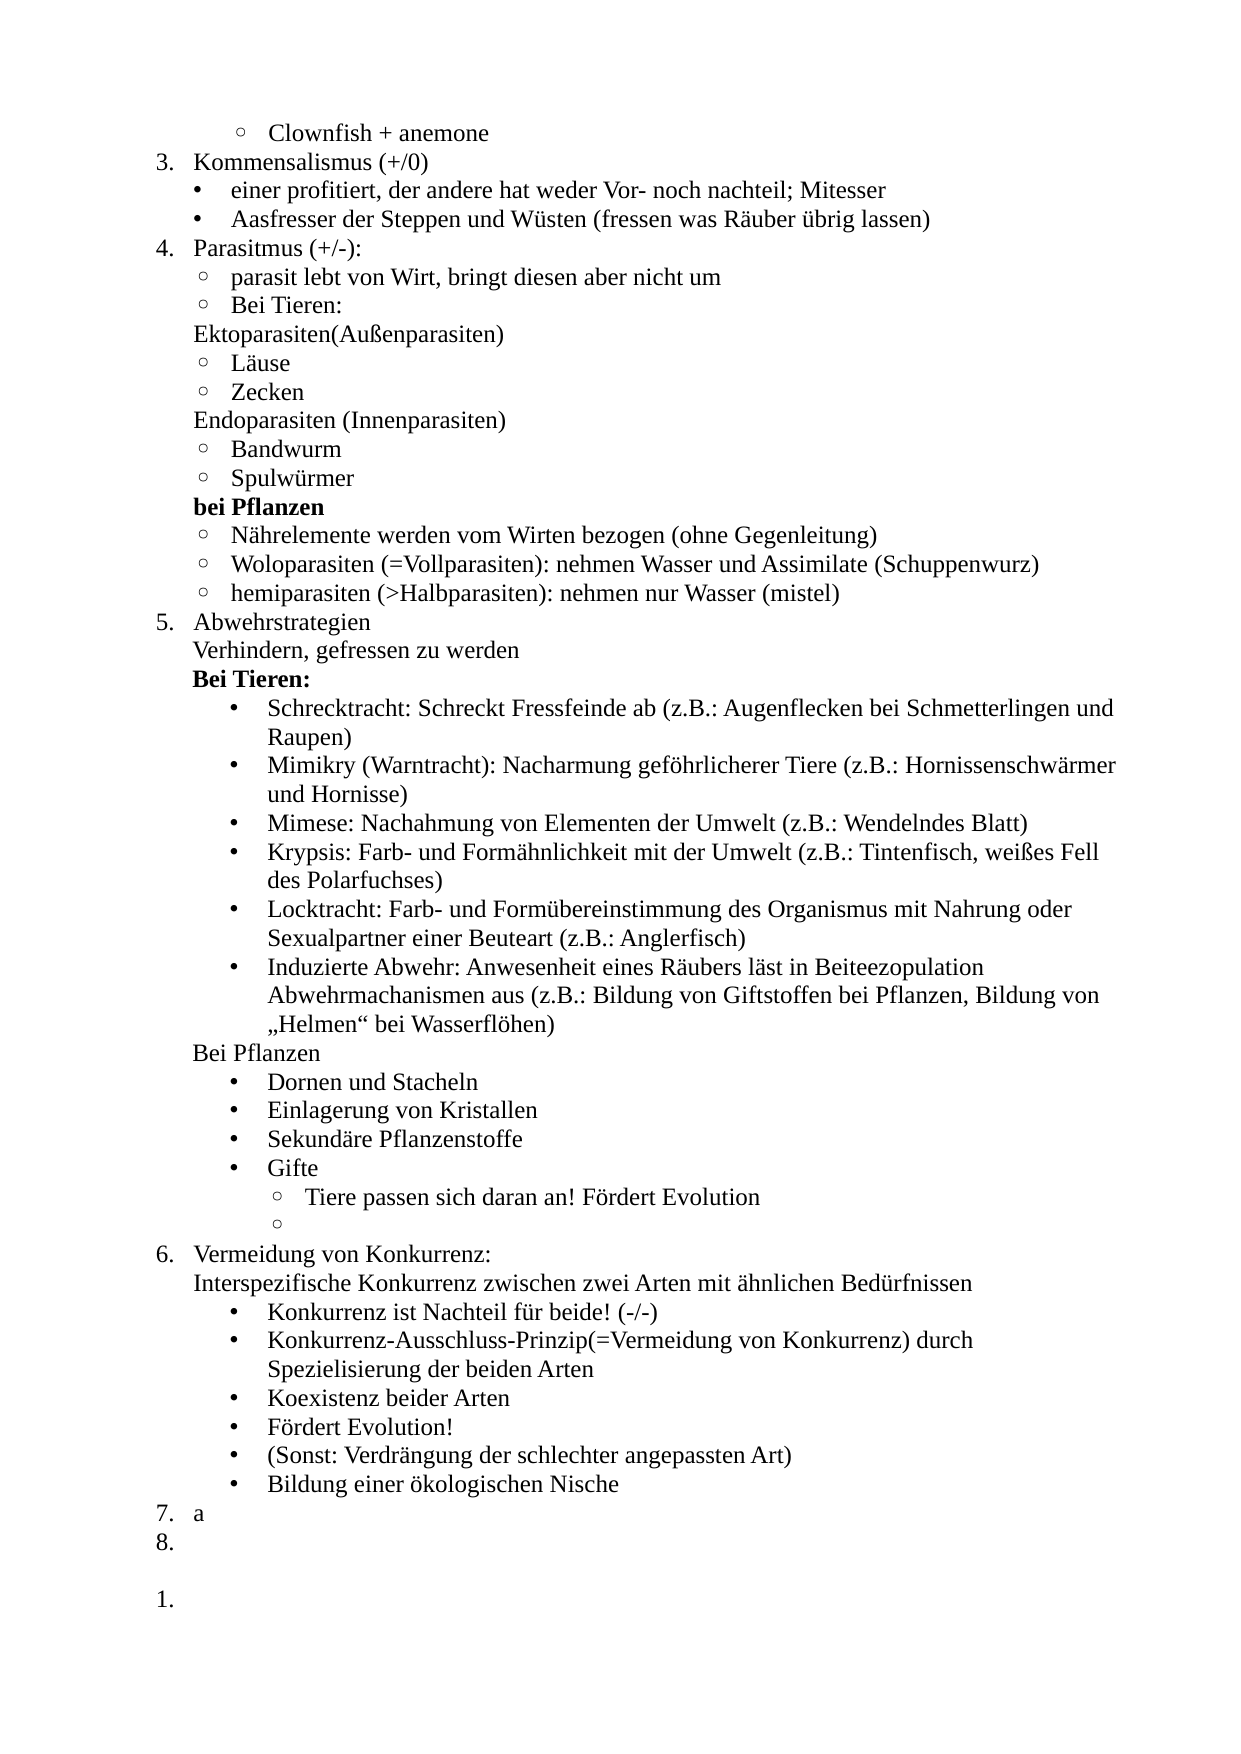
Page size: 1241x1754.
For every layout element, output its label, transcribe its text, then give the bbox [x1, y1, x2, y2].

list Abwehrstrategien [156, 607, 1122, 636]
list Gifte [229, 1153, 1122, 1182]
list Spulwürmer [193, 463, 1122, 492]
list Koexistenz beider Arten [229, 1383, 1122, 1412]
list Konkurrenz-Ausschluss-Prinzip(=Vermeidung von Konkurrenz) durch Spezielisierung der beiden Arten [229, 1326, 1122, 1383]
list Parasitmus (+/-): [156, 233, 1122, 262]
list hemiparasiten (>Halbparasiten): nehmen nur Wasser (mistel) [193, 578, 1122, 607]
list Vermeidung von Konkurrenz: [156, 1239, 1122, 1268]
list Krypsis: Farb- und Formähnlichkeit mit der Umwelt (z.B.: Tintenfisch, weißes Fell des Polarfuchses) [229, 837, 1122, 894]
list Woloparasiten (=Vollparasiten): nehmen Wasser und Assimilate (Schuppenwurz) [193, 549, 1122, 578]
list Bildung einer ökologischen Nische [229, 1469, 1122, 1498]
list Endoparasiten (Innenparasiten) [156, 406, 1122, 434]
list Zecken [193, 377, 1122, 406]
list Locktracht: Farb- und Formübereinstimmung des Organismus mit Nahrung oder Sexualpartner einer Beuteart (z.B.: Anglerfisch) [229, 894, 1122, 952]
list Schrecktracht: Schreckt Fressfeinde ab (z.B.: Augenflecken bei Schmetterlingen und Raupen) [229, 693, 1122, 751]
list Dornen und Stacheln [229, 1067, 1122, 1096]
list Bei Tieren: [193, 291, 1122, 319]
list Interspezifische Konkurrenz zwischen zwei Arten mit ähnlichen Bedürfnissen [156, 1268, 1122, 1297]
list Aasfresser der Steppen und Wüsten (fressen was Räuber übrig lassen) [193, 204, 1122, 233]
list Mimikry (Warntracht): Nacharmung geföhrlicherer Tiere (z.B.: Hornissenschwärmer und Hornisse) [229, 751, 1122, 808]
list Sekundäre Pflanzenstoffe [229, 1124, 1122, 1153]
list Bandwurm [193, 434, 1122, 463]
list Tiere passen sich daran an! Fördert Evolution [267, 1182, 1122, 1211]
list Mimese: Nachahmung von Elementen der Umwelt (z.B.: Wendelndes Blatt) [229, 808, 1122, 837]
text Verhindern, gefressen zu werden [118, 636, 1122, 664]
list Nährelemente werden vom Wirten bezogen (ohne Gegenleitung) [193, 521, 1122, 549]
list Ektoparasiten(Außenparasiten) [156, 319, 1122, 348]
list einer profitiert, der andere hat weder Vor- noch nachteil; Mitesser [193, 176, 1122, 204]
list bei Pflanzen [156, 492, 1122, 521]
list parasit lebt von Wirt, bringt diesen aber nicht um [193, 262, 1122, 291]
text Bei Pflanzen [118, 1038, 1122, 1067]
list Läuse [193, 348, 1122, 377]
list (Sonst: Verdrängung der schlechter angepassten Art) [229, 1441, 1122, 1469]
list Konkurrenz ist Nachteil für beide! (-/-) [229, 1297, 1122, 1326]
list Fördert Evolution! [229, 1412, 1122, 1441]
text Bei Tieren: [118, 664, 1122, 693]
list Kommensalismus (+/0) [156, 147, 1122, 176]
list Induzierte Abwehr: Anwesenheit eines Räubers läst in Beiteezopulation Abwehrmachanismen aus (z.B.: Bildung von Giftstoffen bei Pflanzen, Bildung von „Helmen“ bei Wasserflöhen) [229, 952, 1122, 1038]
list a [156, 1498, 1122, 1527]
list Clownfish + anemone [231, 118, 1122, 147]
list Einlagerung von Kristallen [229, 1096, 1122, 1124]
